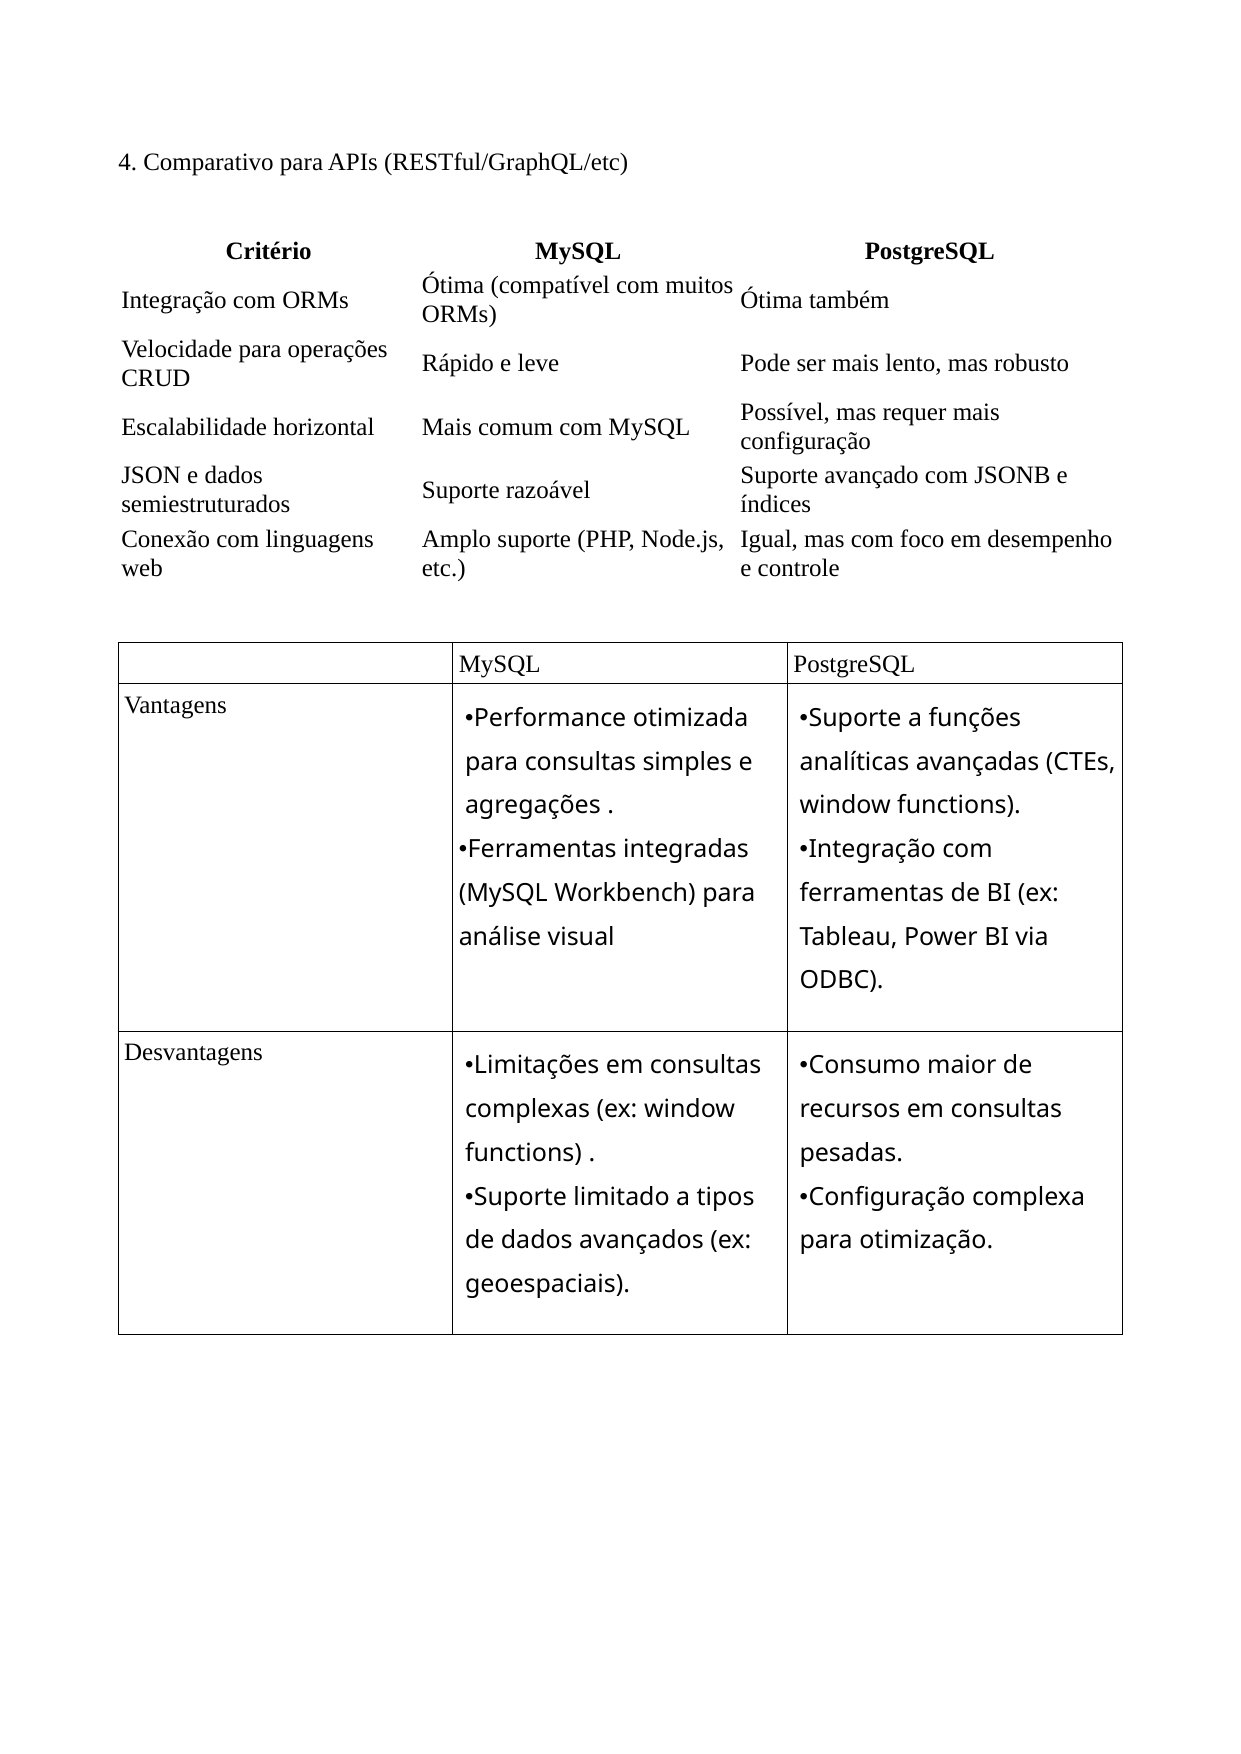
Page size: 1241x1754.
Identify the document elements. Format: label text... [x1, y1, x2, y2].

table_header MySQL [419, 233, 737, 268]
table_cell Escalabilidade horizontal [118, 394, 419, 458]
table_cell Velocidade para operações CRUD [118, 331, 419, 394]
table_cell Ótima também [737, 268, 1122, 331]
table_cell Suporte a funções analíticas avançadas (CTEs, window functions). Integração com ferramentas de BI (ex: Tableau, Power BI via ODBC). [788, 684, 1122, 1031]
table_cell Amplo suporte (PHP, Node.js, etc.) [419, 521, 737, 584]
table_cell Igual, mas com foco em desempenho e controle [737, 521, 1122, 584]
table_cell Vantagens [119, 684, 452, 1031]
table_header PostgreSQL [788, 643, 1122, 683]
table_cell Integração com ORMs [118, 268, 419, 331]
table_cell Mais comum com MySQL [419, 394, 737, 458]
table_cell Performance otimizada para consultas simples e agregações . Ferramentas integradas (MySQL Workbench) para análise visual [453, 684, 787, 1031]
table_cell Possível, mas requer mais configuração [737, 394, 1122, 458]
text 4. Comparativo para APIs (RESTful/GraphQL/etc) [118, 147, 1122, 176]
table_cell Suporte razoável [419, 458, 737, 521]
table_cell JSON e dados semiestruturados [118, 458, 419, 521]
table_cell Rápido e leve [419, 331, 737, 394]
table_cell Limitações em consultas complexas (ex: window functions) . Suporte limitado a tipos de dados avançados (ex: geoespaciais). [453, 1032, 787, 1334]
table_header Critério [118, 233, 419, 268]
table_cell Ótima (compatível com muitos ORMs) [419, 268, 737, 331]
table_header PostgreSQL [737, 233, 1122, 268]
table_cell Desvantagens [119, 1032, 452, 1334]
table_header [119, 643, 452, 683]
table_cell Suporte avançado com JSONB e índices [737, 458, 1122, 521]
table_cell Pode ser mais lento, mas robusto [737, 331, 1122, 394]
table_cell Consumo maior de recursos em consultas pesadas. Configuração complexa para otimização. [788, 1032, 1122, 1334]
table_header MySQL [453, 643, 787, 683]
table_cell Conexão com linguagens web [118, 521, 419, 584]
